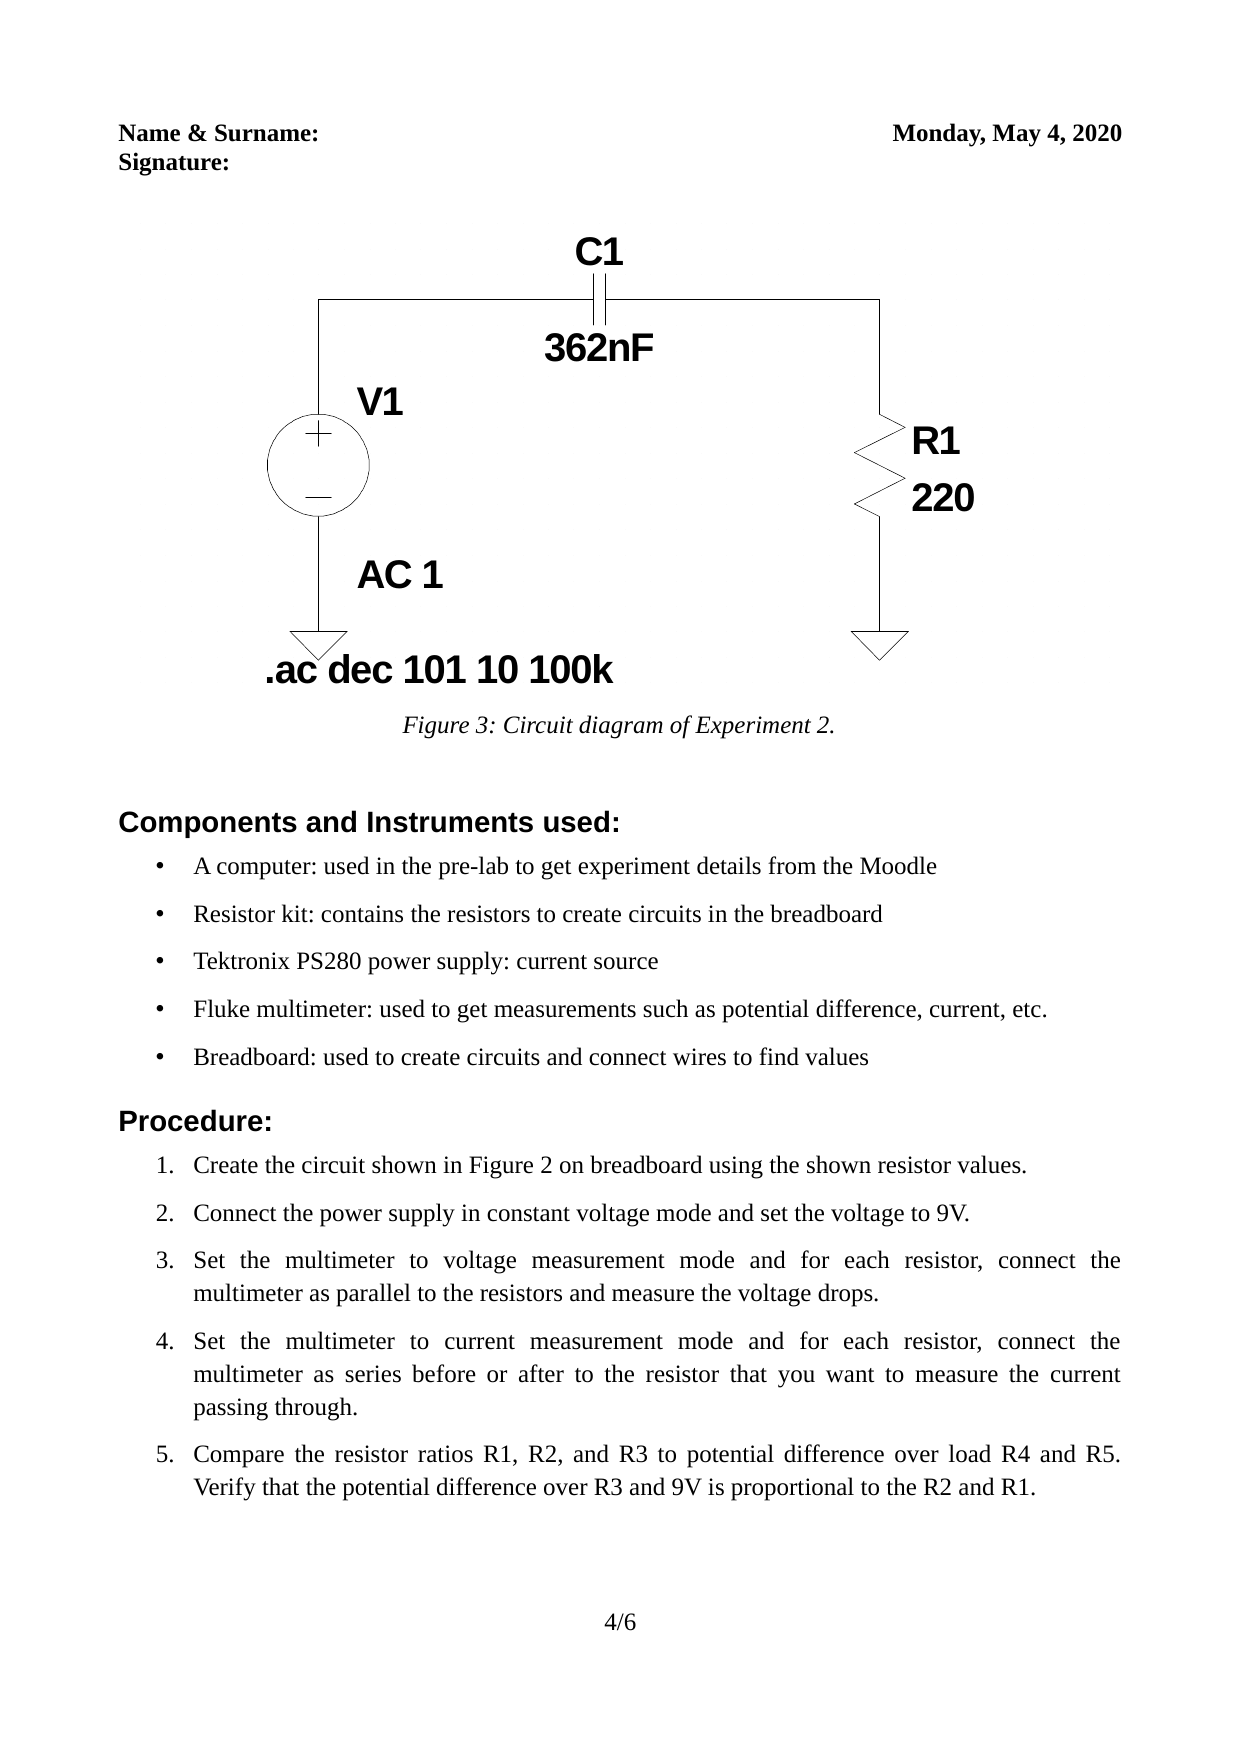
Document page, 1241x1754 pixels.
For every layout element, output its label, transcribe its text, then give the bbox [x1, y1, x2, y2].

text Figure 3: Circuit diagram of Experiment 2. [118, 218, 1122, 738]
list Compare the resistor ratios R1, R2, and R3 to potential difference over load R4 and R5. Verify that the potential difference over R3 and 9V is proportional to the R2 and R1. [156, 1439, 1122, 1501]
list Set the multimeter to current measurement mode and for each resistor, connect the multimeter as series before or after to the resistor that you want to measure the current passing through. [156, 1326, 1122, 1421]
list Fluke multimeter: used to get measurements such as potential difference, current, etc. [156, 994, 1122, 1023]
list A computer: used in the pre-lab to get experiment details from the Moodle [156, 851, 1122, 880]
list Tektronix PS280 power supply: current source [156, 946, 1122, 975]
list Breadboard: used to create circuits and connect wires to find values [156, 1042, 1122, 1070]
list Resistor kit: contains the resistors to create circuits in the breadboard [156, 899, 1122, 927]
list Set the multimeter to voltage measurement mode and for each resistor, connect the multimeter as parallel to the resistors and measure the voltage drops. [156, 1245, 1122, 1307]
list Connect the power supply in constant voltage mode and set the voltage to 9V. [156, 1198, 1122, 1226]
subtitle Procedure: [118, 1104, 1122, 1137]
list Create the circuit shown in Figure 2 on breadboard using the shown resistor values. [156, 1150, 1122, 1179]
subtitle Components and Instruments used: [118, 805, 1122, 839]
